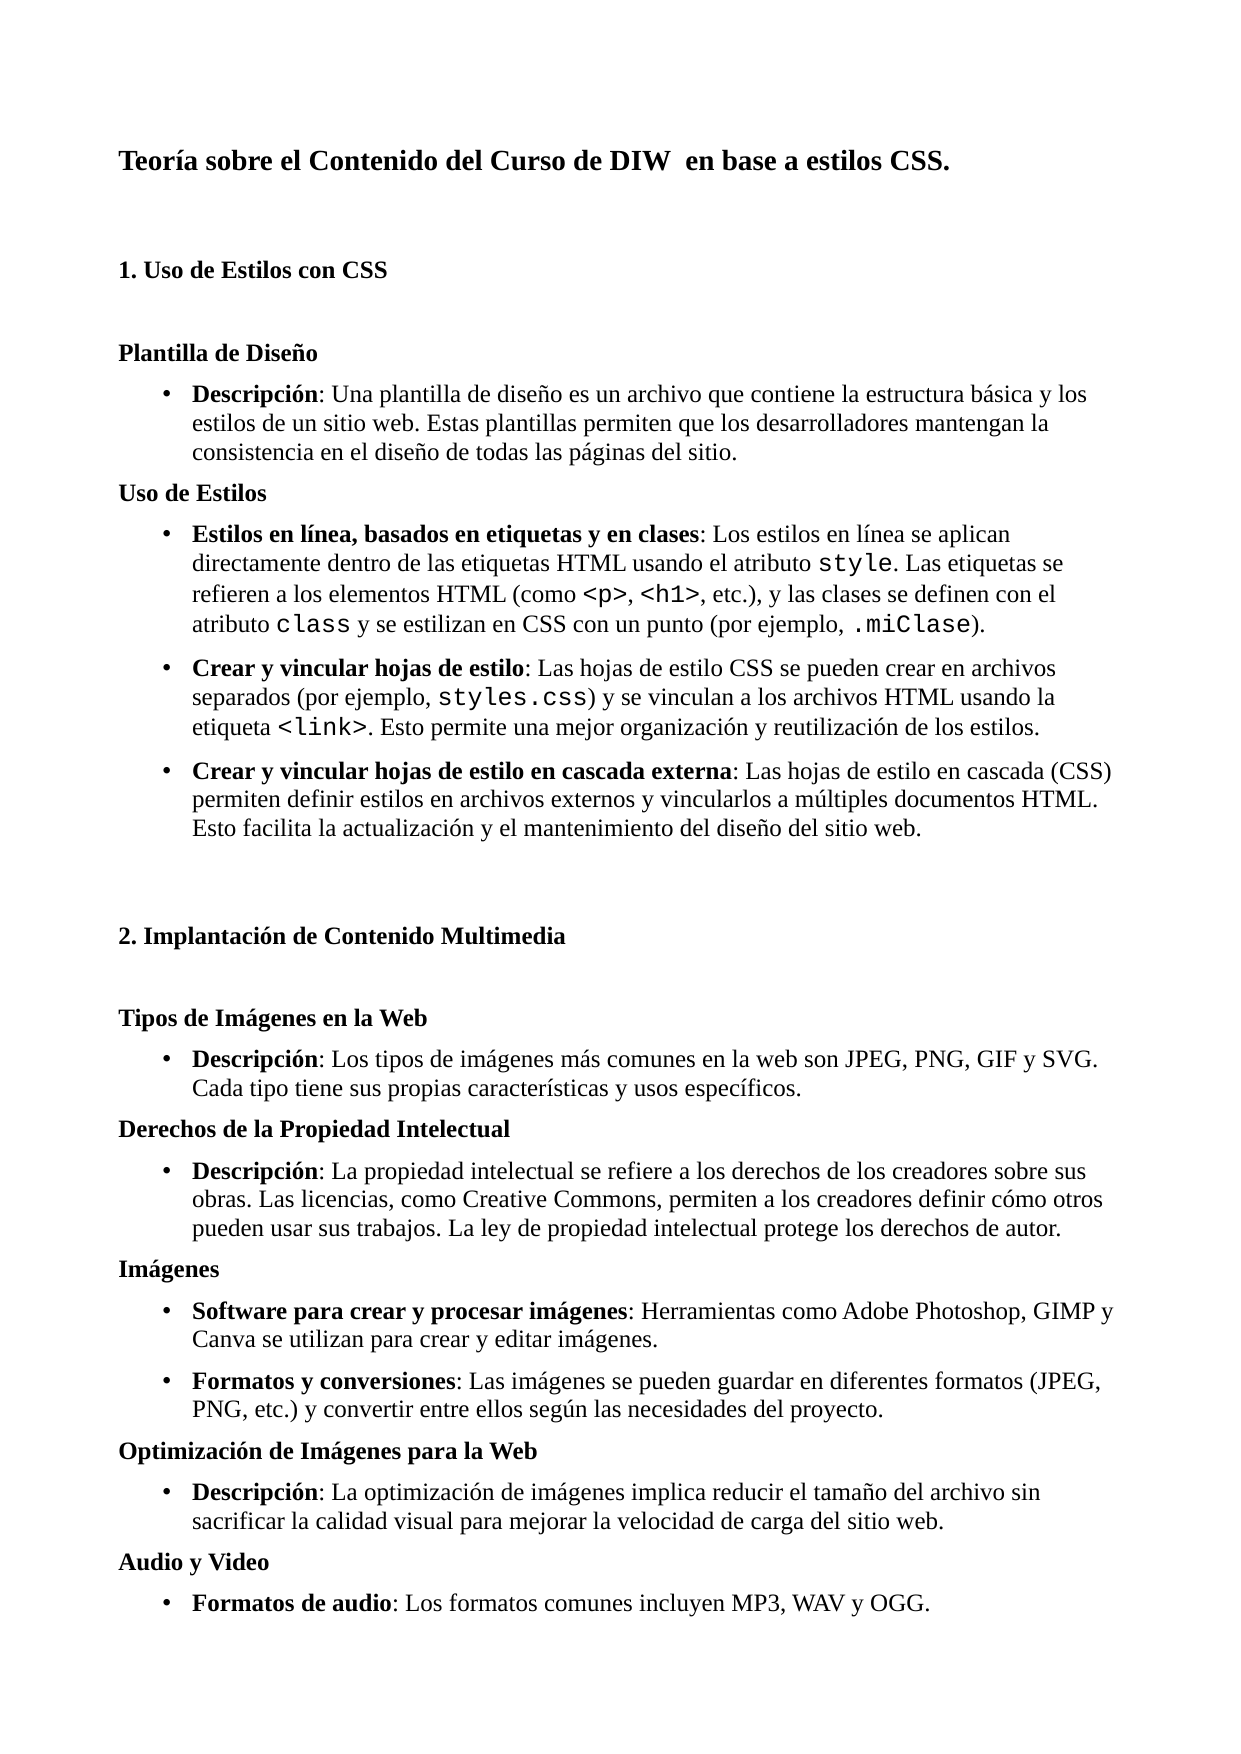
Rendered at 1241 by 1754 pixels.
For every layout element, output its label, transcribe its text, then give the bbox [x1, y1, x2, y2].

list Estilos en línea, basados en etiquetas y en clases: Los estilos en línea se aplican directamente dentro de las etiquetas HTML usando el atributo style. Las etiquetas se refieren a los elementos HTML (como <p>, <h1>, etc.), y las clases se definen con el atributo class y se estilizan en CSS con un punto (por ejemplo, .miClase). [162, 519, 1122, 640]
list Formatos de audio: Los formatos comunes incluyen MP3, WAV y OGG. [162, 1588, 1122, 1617]
subtitle 2. Implantación de Contenido Multimedia [118, 921, 1122, 949]
text Imágenes [118, 1254, 1122, 1283]
list Descripción: La optimización de imágenes implica reducir el tamaño del archivo sin sacrificar la calidad visual para mejorar la velocidad de carga del sitio web. [162, 1477, 1122, 1534]
text Plantilla de Diseño [118, 338, 1122, 367]
text Audio y Video [118, 1547, 1122, 1576]
list Descripción: Los tipos de imágenes más comunes en la web son JPEG, PNG, GIF y SVG. Cada tipo tiene sus propias características y usos específicos. [162, 1044, 1122, 1102]
list Crear y vincular hojas de estilo: Las hojas de estilo CSS se pueden crear en archivos separados (por ejemplo, styles.css) y se vinculan a los archivos HTML usando la etiqueta <link>. Esto permite una mejor organización y reutilización de los estilos. [162, 653, 1122, 743]
text Uso de Estilos [118, 478, 1122, 507]
list Software para crear y procesar imágenes: Herramientas como Adobe Photoshop, GIMP y Canva se utilizan para crear y editar imágenes. [162, 1296, 1122, 1353]
text Optimización de Imágenes para la Web [118, 1436, 1122, 1464]
subtitle 1. Uso de Estilos con CSS [118, 255, 1122, 284]
list Descripción: Una plantilla de diseño es un archivo que contiene la estructura básica y los estilos de un sitio web. Estas plantillas permiten que los desarrolladores mantengan la consistencia en el diseño de todas las páginas del sitio. [162, 379, 1122, 465]
text Derechos de la Propiedad Intelectual [118, 1114, 1122, 1143]
list Formatos y conversiones: Las imágenes se pueden guardar en diferentes formatos (JPEG, PNG, etc.) y convertir entre ellos según las necesidades del proyecto. [162, 1366, 1122, 1423]
subtitle Teoría sobre el Contenido del Curso de DIW en base a estilos CSS. [118, 143, 1122, 177]
list Descripción: La propiedad intelectual se refiere a los derechos de los creadores sobre sus obras. Las licencias, como Creative Commons, permiten a los creadores definir cómo otros pueden usar sus trabajos. La ley de propiedad intelectual protege los derechos de autor. [162, 1156, 1122, 1242]
list Crear y vincular hojas de estilo en cascada externa: Las hojas de estilo en cascada (CSS) permiten definir estilos en archivos externos y vincularlos a múltiples documentos HTML. Esto facilita la actualización y el mantenimiento del diseño del sitio web. [162, 756, 1122, 842]
text Tipos de Imágenes en la Web [118, 1003, 1122, 1032]
